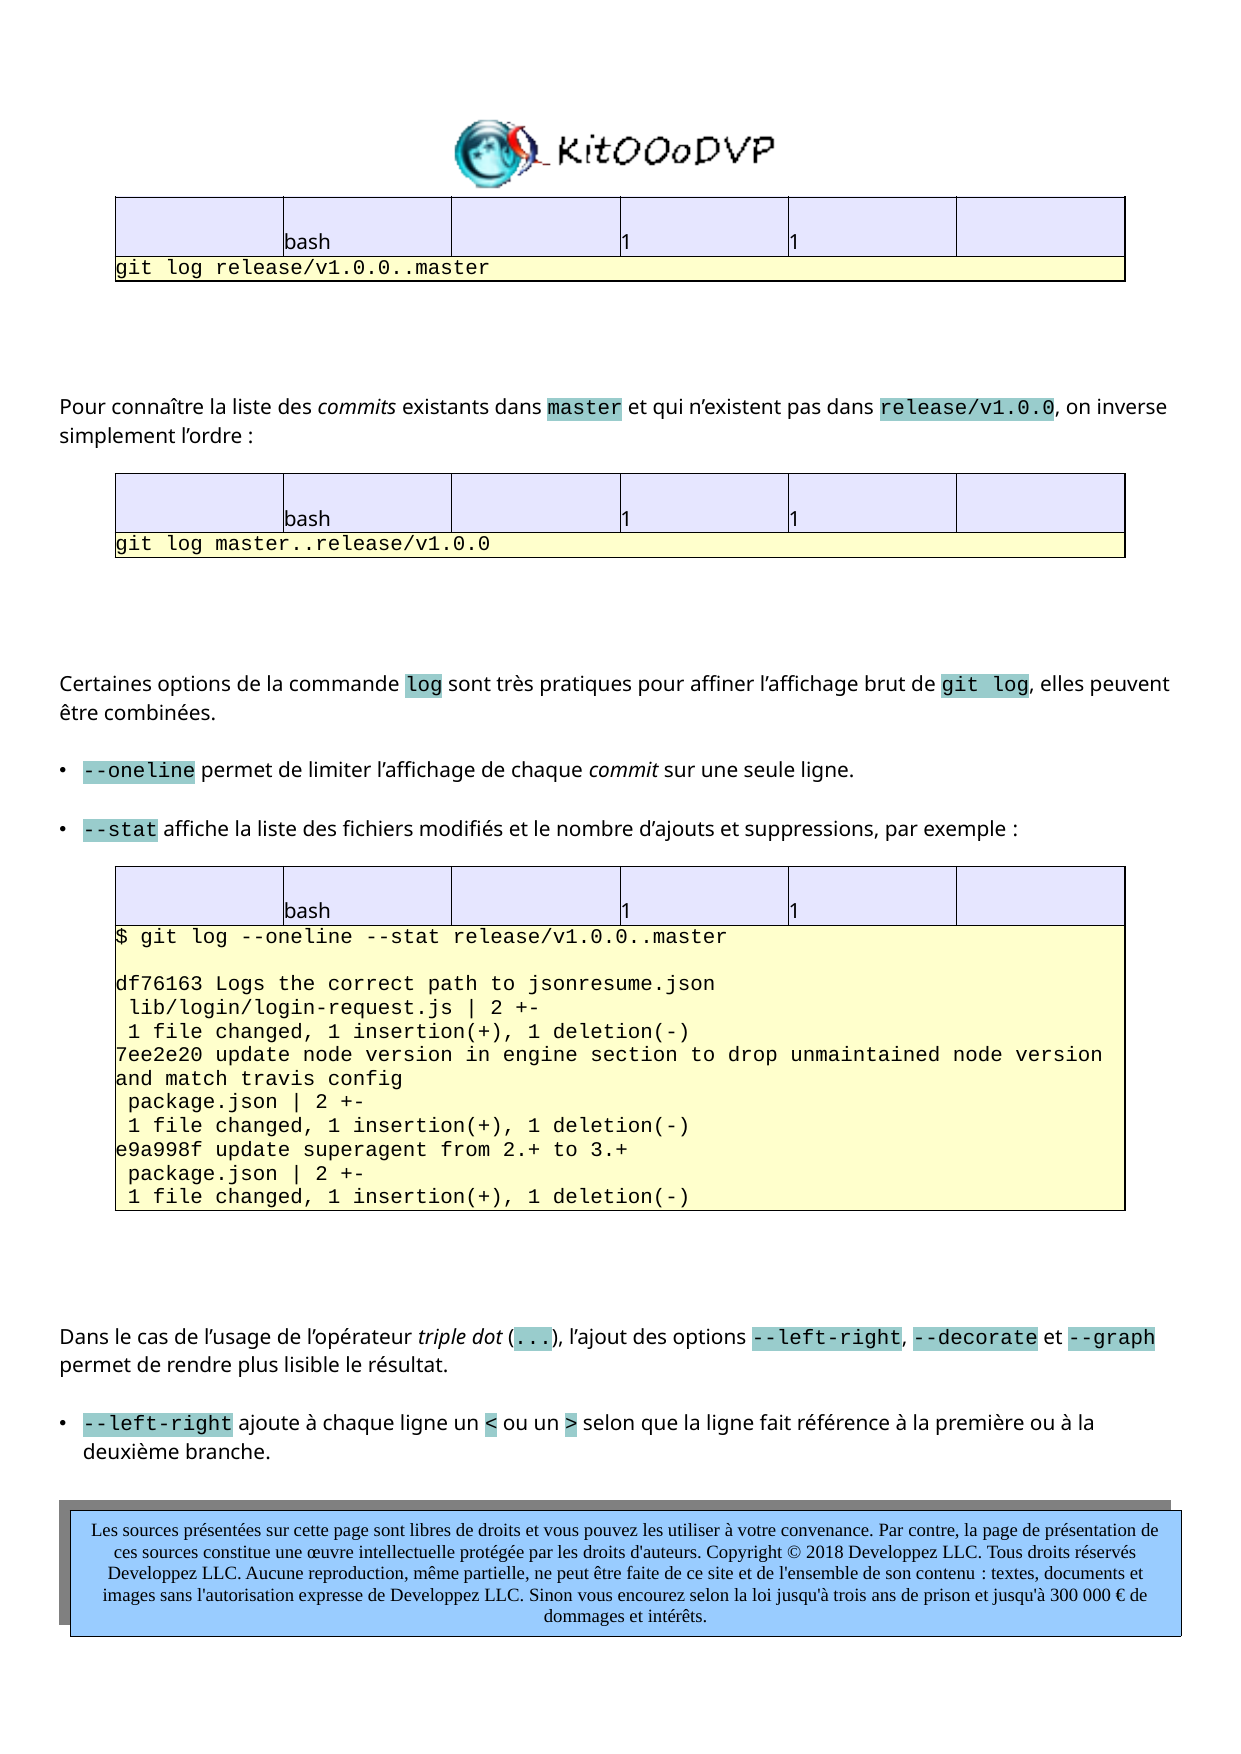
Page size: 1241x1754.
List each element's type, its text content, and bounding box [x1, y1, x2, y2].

table_header [452, 867, 620, 925]
table_header 1 [789, 867, 956, 925]
text Pour connaître la liste des commits existants dans master et qui n’existent pas dans release/v1.0.0, on inverse simplement l’ordre : [59, 392, 1181, 449]
table_header bash [284, 198, 451, 256]
table_header [116, 867, 283, 925]
list --oneline permet de limiter l’affichage de chaque commit sur une seule ligne. [59, 756, 1181, 784]
table_header 1 [621, 198, 788, 256]
list --stat affiche la liste des fichiers modifiés et le nombre d’ajouts et suppressions, par exemple : [59, 814, 1181, 842]
table_header [116, 198, 283, 256]
table_header 1 [789, 198, 956, 256]
table_header [116, 474, 283, 532]
table_header bash [284, 474, 451, 532]
table_header [957, 867, 1124, 925]
table_header [957, 474, 1124, 532]
table_header [957, 198, 1124, 256]
table_header 1 [621, 474, 788, 532]
table_header 1 [789, 474, 956, 532]
table_header [452, 198, 620, 256]
text Dans le cas de l’usage de l’opérateur triple dot (...), l’ajout des options --left-right, --decorate et --graph permet de rendre plus lisible le résultat. [59, 1322, 1181, 1379]
list --left-right ajoute à chaque ligne un < ou un > selon que la ligne fait référence à la première ou à la deuxième branche. [59, 1408, 1181, 1465]
text Certaines options de la commande log sont très pratiques pour affiner l’affichage brut de git log, elles peuvent être combinées. [59, 669, 1181, 726]
table_header bash [284, 867, 451, 925]
picture [453, 118, 781, 191]
table_header [452, 474, 620, 532]
table_header 1 [621, 867, 788, 925]
